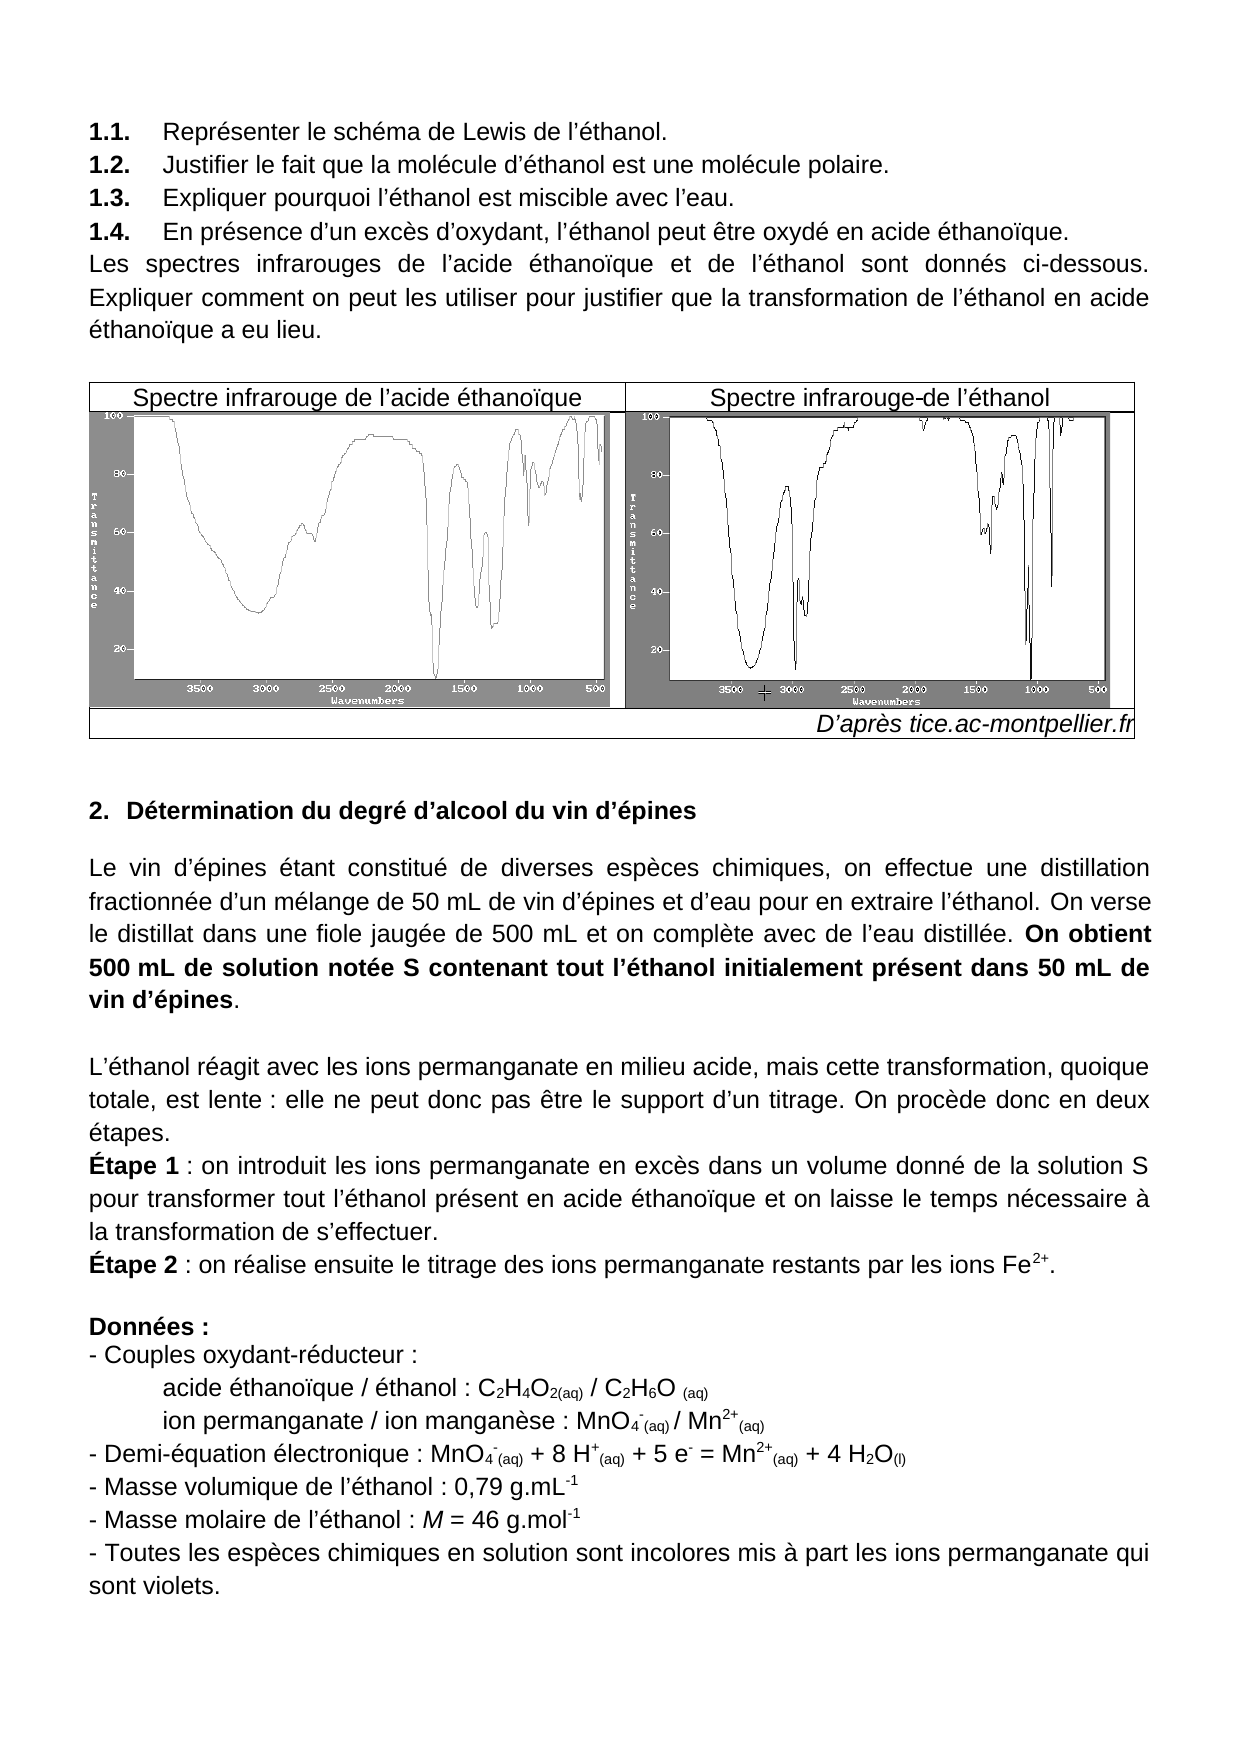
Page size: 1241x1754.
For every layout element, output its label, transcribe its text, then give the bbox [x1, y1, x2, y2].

text ion permanganate / ion manganèse : MnO4-(aq) / Mn2+(aq) [89, 1406, 1152, 1435]
table_header Spectre infrarouge de l’éthanol [626, 383, 1134, 411]
text Étape 1 : on introduit les ions permanganate en excès dans un volume donné de la solution S pour transformer tout l’éthanol présent en acide éthanoïque et on laisse le temps nécessaire à la transformation de s’effectuer. [89, 1151, 1152, 1245]
list Représenter le schéma de Lewis de l’éthanol. [89, 117, 1152, 146]
table_header Spectre infrarouge de l’acide éthanoïque [90, 383, 625, 411]
table_cell [90, 413, 625, 708]
list Expliquer pourquoi l’éthanol est miscible avec l’eau. [89, 183, 1152, 212]
list En présence d’un excès d’oxydant, l’éthanol peut être oxydé en acide éthanoïque. [89, 216, 1152, 245]
text acide éthanoïque / éthanol : C2H4O2(aq) / C2H6O (aq) [89, 1373, 1152, 1402]
text - Demi-équation électronique : MnO4-(aq) + 8 H+(aq) + 5 e- = Mn2+(aq) + 4 H2O(l) [89, 1439, 1152, 1468]
text Données : [89, 1311, 1152, 1340]
text Le vin d’épines étant constitué de diverses espèces chimiques, on effectue une distillation fractionnée d’un mélange de 50 mL de vin d’épines et d’eau pour en extraire l’éthanol. On verse le distillat dans une fiole jaugée de 500 mL et on complète avec de l’eau distillée. On obtient 500 mL de solution notée S contenant tout l’éthanol initialement présent dans 50 mL de vin d’épines. [89, 853, 1152, 1014]
text - Masse molaire de l’éthanol : M = 46 g.mol-1 [89, 1505, 1152, 1534]
list Détermination du degré d’alcool du vin d’épines [89, 796, 1152, 825]
table_cell D’après tice.ac-montpellier.fr [90, 709, 1134, 737]
table_cell [1110, 413, 1134, 708]
text Étape 2 : on réalise ensuite le titrage des ions permanganate restants par les ions Fe2+. [89, 1250, 1152, 1278]
text L’éthanol réagit avec les ions permanganate en milieu acide, mais cette transformation, quoique totale, est lente : elle ne peut donc pas être le support d’un titrage. On procède donc en deux étapes. [89, 1052, 1152, 1146]
text - Toutes les espèces chimiques en solution sont incolores mis à part les ions permanganate qui sont violets. [89, 1538, 1152, 1600]
text Les spectres infrarouges de l’acide éthanoïque et de l’éthanol sont donnés ci-dessous. Expliquer comment on peut les utiliser pour justifier que la transformation de l’éthanol en acide éthanoïque a eu lieu. [89, 249, 1152, 344]
list Justifier le fait que la molécule d’éthanol est une molécule polaire. [89, 150, 1152, 179]
text - Couples oxydant-réducteur : [89, 1340, 1152, 1369]
text - Masse volumique de l’éthanol : 0,79 g.mL-1 [89, 1472, 1152, 1501]
